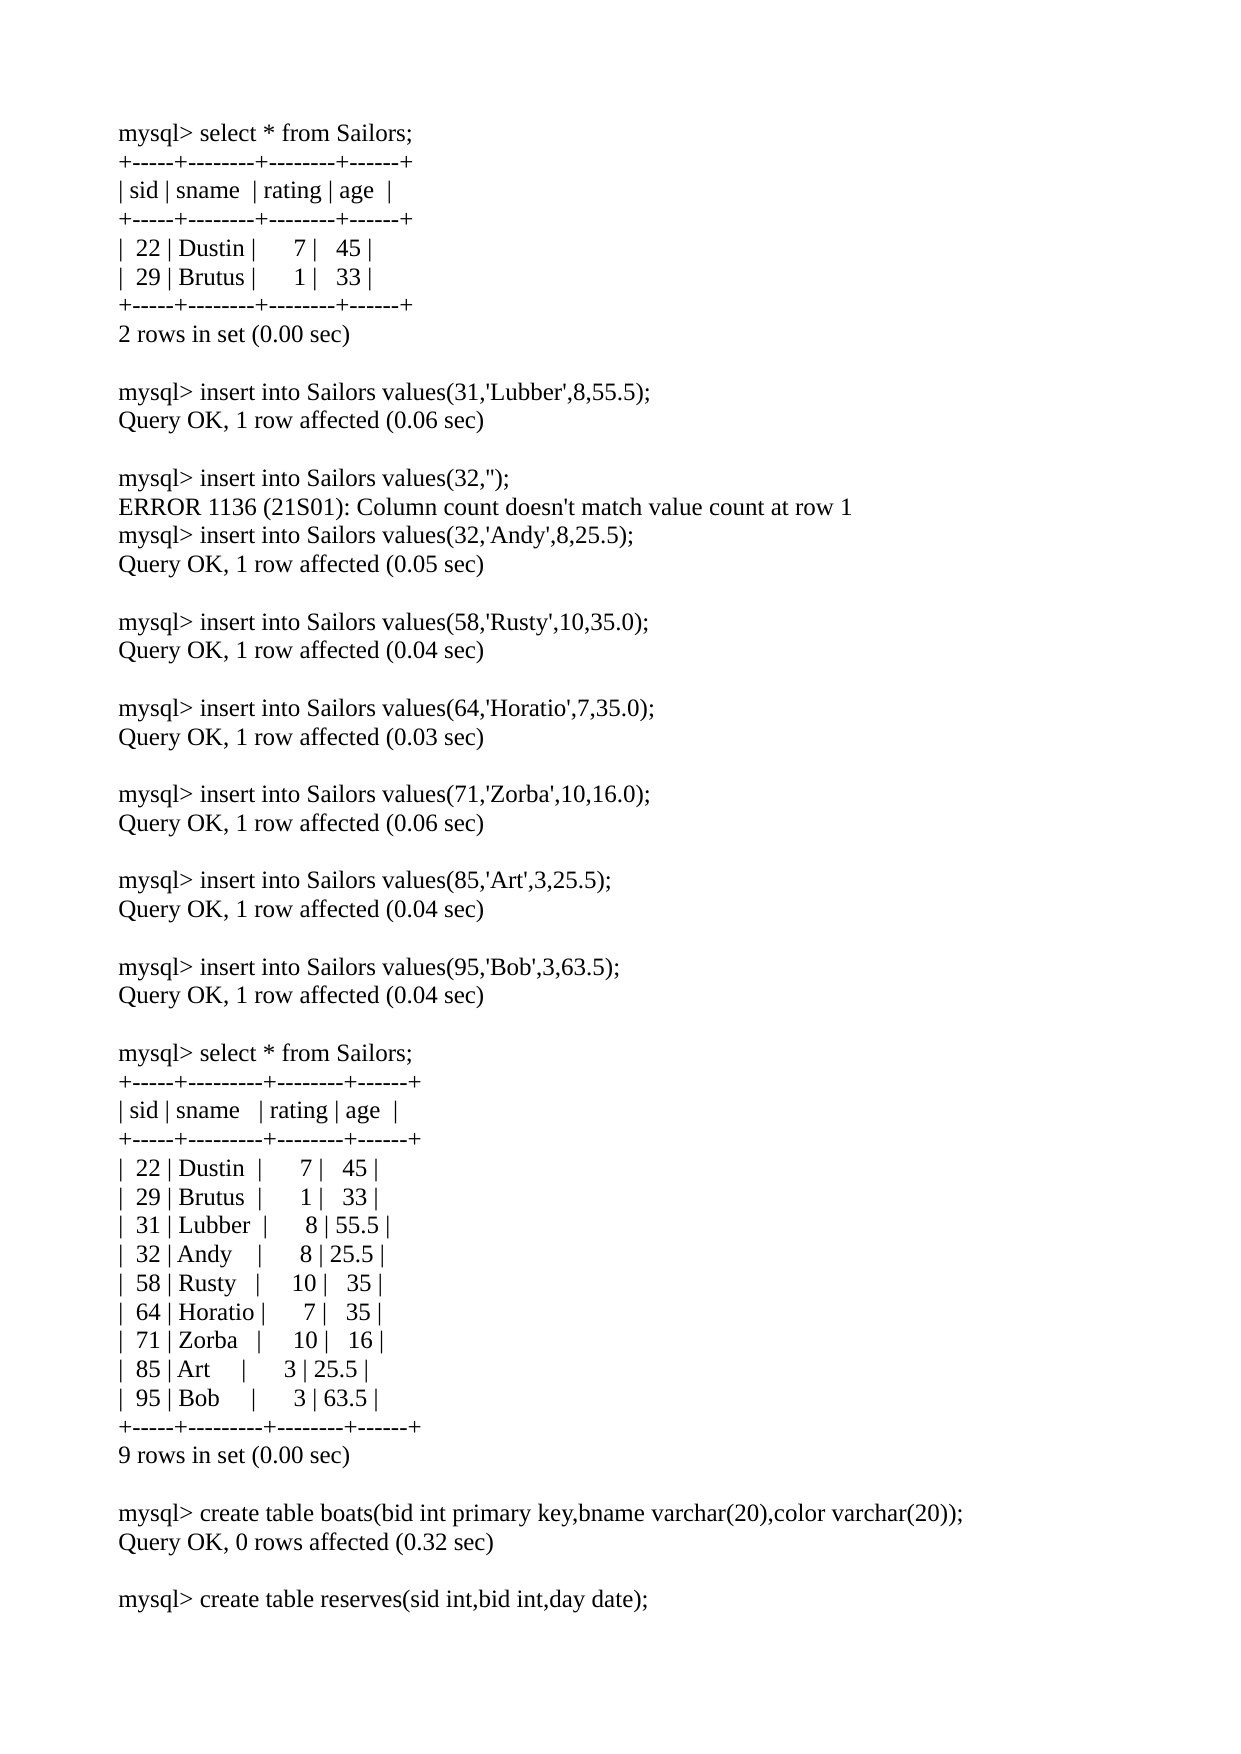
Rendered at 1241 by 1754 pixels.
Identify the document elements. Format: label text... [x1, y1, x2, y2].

text | 32 | Andy | 8 | 25.5 | [118, 1239, 1122, 1268]
text mysql> create table reserves(sid int,bid int,day date); [118, 1584, 1122, 1613]
text | 22 | Dustin | 7 | 45 | [118, 233, 1122, 262]
text | 22 | Dustin | 7 | 45 | [118, 1153, 1122, 1182]
text mysql> create table boats(bid int primary key,bname varchar(20),color varchar(20)); [118, 1498, 1122, 1527]
text mysql> select * from Sailors; [118, 1038, 1122, 1067]
text mysql> insert into Sailors values(64,'Horatio',7,35.0); [118, 693, 1122, 722]
text Query OK, 1 row affected (0.04 sec) [118, 636, 1122, 664]
text mysql> insert into Sailors values(71,'Zorba',10,16.0); [118, 779, 1122, 808]
text mysql> insert into Sailors values(58,'Rusty',10,35.0); [118, 607, 1122, 636]
text mysql> select * from Sailors; [118, 118, 1122, 147]
text Query OK, 1 row affected (0.04 sec) [118, 981, 1122, 1009]
text 2 rows in set (0.00 sec) [118, 319, 1122, 348]
text Query OK, 1 row affected (0.06 sec) [118, 808, 1122, 837]
text | 29 | Brutus | 1 | 33 | [118, 1182, 1122, 1211]
text | 85 | Art | 3 | 25.5 | [118, 1354, 1122, 1383]
text +-----+--------+--------+------+ [118, 147, 1122, 176]
text | sid | sname | rating | age | [118, 176, 1122, 204]
text | 71 | Zorba | 10 | 16 | [118, 1326, 1122, 1354]
text | 29 | Brutus | 1 | 33 | [118, 262, 1122, 291]
text | 58 | Rusty | 10 | 35 | [118, 1268, 1122, 1297]
text +-----+---------+--------+------+ [118, 1412, 1122, 1441]
text Query OK, 1 row affected (0.04 sec) [118, 894, 1122, 923]
text | 31 | Lubber | 8 | 55.5 | [118, 1211, 1122, 1239]
text +-----+---------+--------+------+ [118, 1067, 1122, 1096]
text mysql> insert into Sailors values(32,''); [118, 463, 1122, 492]
text Query OK, 1 row affected (0.03 sec) [118, 722, 1122, 751]
text +-----+---------+--------+------+ [118, 1124, 1122, 1153]
text mysql> insert into Sailors values(95,'Bob',3,63.5); [118, 952, 1122, 981]
text mysql> insert into Sailors values(85,'Art',3,25.5); [118, 866, 1122, 894]
text Query OK, 1 row affected (0.05 sec) [118, 549, 1122, 578]
text ERROR 1136 (21S01): Column count doesn't match value count at row 1 [118, 492, 1122, 521]
text | 64 | Horatio | 7 | 35 | [118, 1297, 1122, 1326]
text Query OK, 0 rows affected (0.32 sec) [118, 1527, 1122, 1556]
text mysql> insert into Sailors values(31,'Lubber',8,55.5); [118, 377, 1122, 406]
text mysql> insert into Sailors values(32,'Andy',8,25.5); [118, 521, 1122, 549]
text | 95 | Bob | 3 | 63.5 | [118, 1383, 1122, 1412]
text Query OK, 1 row affected (0.06 sec) [118, 406, 1122, 434]
text 9 rows in set (0.00 sec) [118, 1441, 1122, 1469]
text +-----+--------+--------+------+ [118, 291, 1122, 319]
text +-----+--------+--------+------+ [118, 204, 1122, 233]
text | sid | sname | rating | age | [118, 1096, 1122, 1124]
